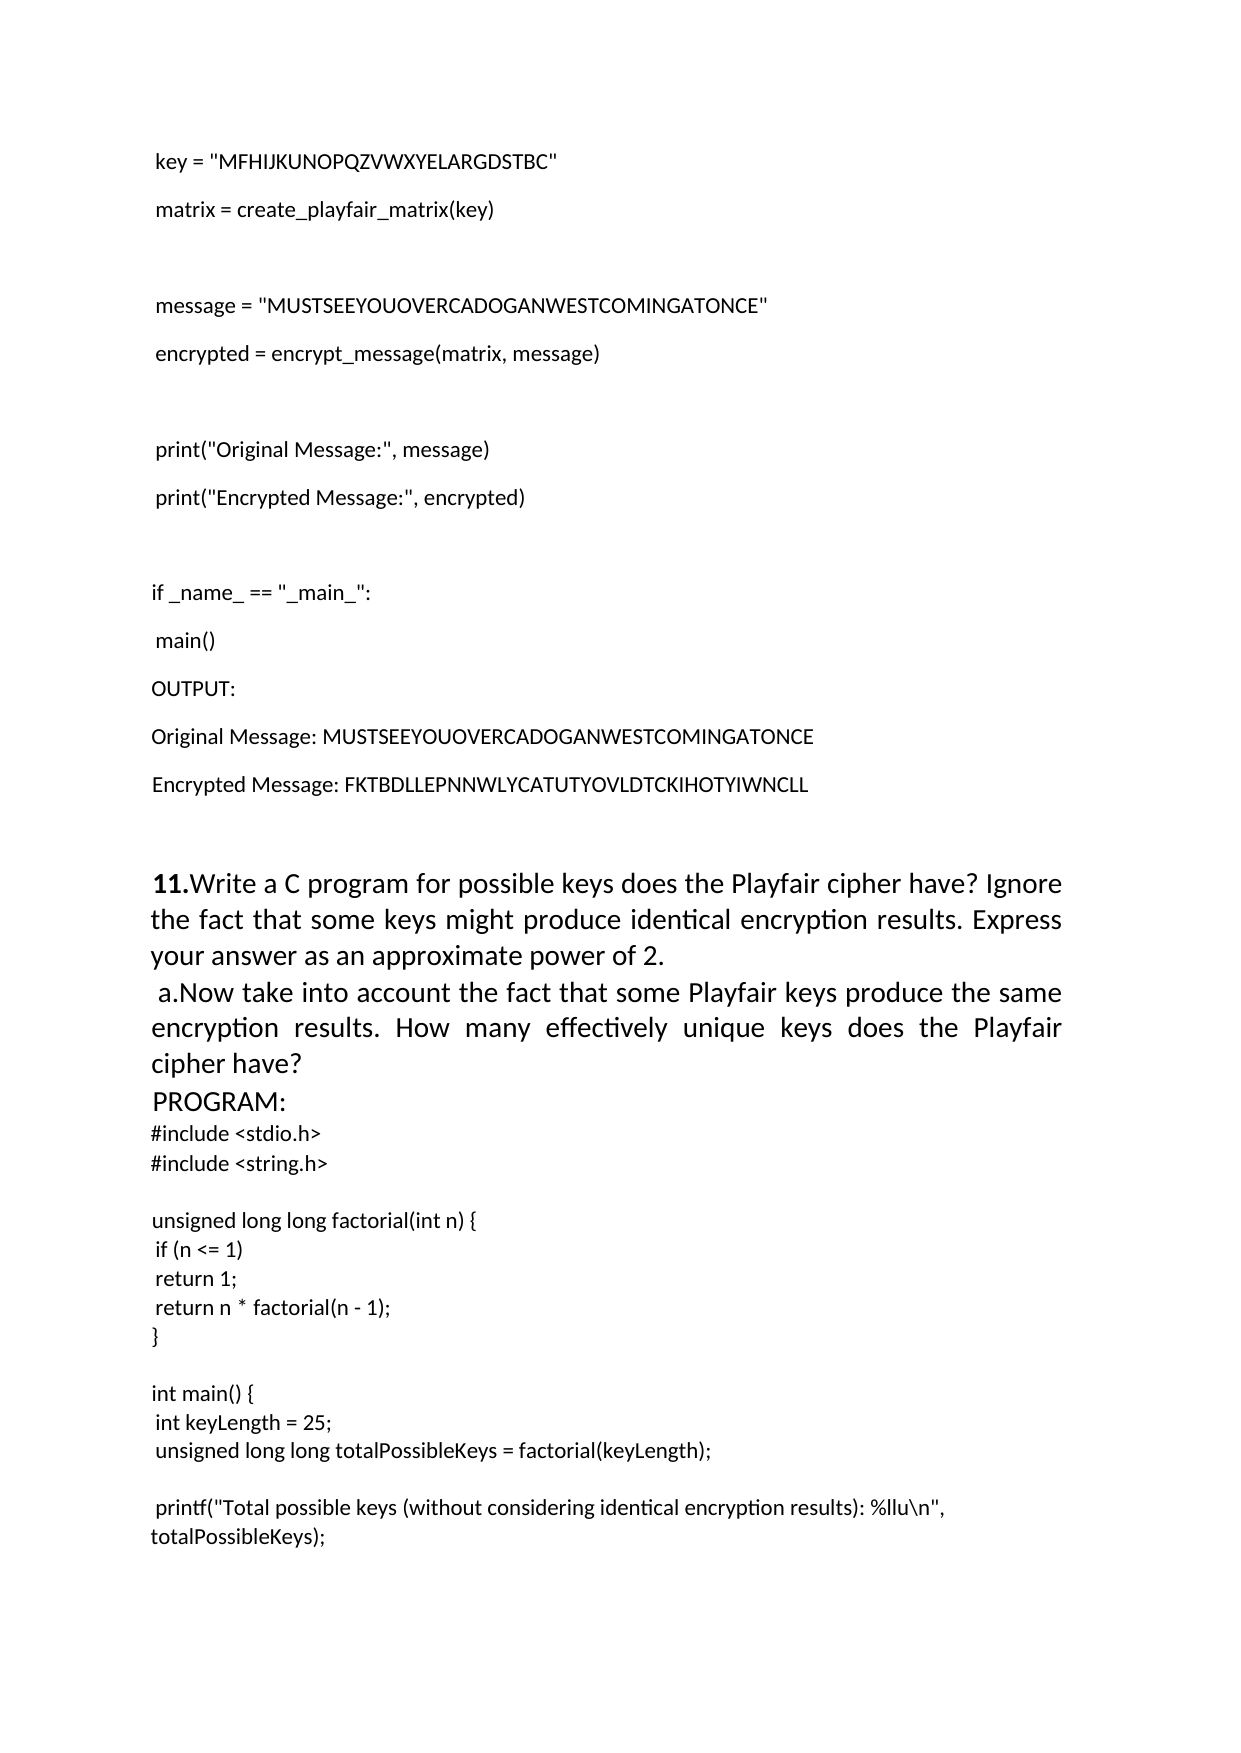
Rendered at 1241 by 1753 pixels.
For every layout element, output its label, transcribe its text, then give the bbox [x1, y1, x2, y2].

text #include <string.h> [150, 1149, 1097, 1177]
text Original Message: MUSTSEEYOUOVERCADOGANWESTCOMINGATONCE [151, 722, 1097, 750]
text print("Original Message:", message) [150, 435, 1097, 463]
text if (n <= 1) [150, 1235, 1097, 1263]
text int main() { [151, 1379, 1097, 1407]
text unsigned long long totalPossibleKeys = factorial(keyLength); [150, 1436, 1097, 1464]
text } [151, 1322, 1097, 1350]
text Encrypted Message: FKTBDLLEPNNWLYCATUTYOVLDTCKIHOTYIWNCLL [152, 770, 1097, 798]
text matrix = create_playfair_matrix(key) [150, 195, 1097, 223]
text return n * factorial(n - 1); [150, 1293, 1097, 1321]
text 11.Write a C program for possible keys does the Playfair cipher have? Ignore the fact that some keys might produce identical encryption results. Express your answer as an approximate power of 2. [150, 865, 1064, 972]
text PROGRAM: [152, 1083, 1097, 1118]
text a.Now take into account the fact that some Playfair keys produce the same encryption results. How many effectively unique keys does the Playfair cipher have? [151, 974, 1063, 1081]
text return 1; [150, 1264, 1097, 1292]
text print("Encrypted Message:", encrypted) [150, 483, 1097, 511]
text OUTPUT: [151, 674, 1097, 702]
text key = "MFHIJKUNOPQZVWXYELARGDSTBC" [150, 147, 1097, 175]
text if _name_ == "_main_": [151, 578, 1097, 606]
text message = "MUSTSEEYOUOVERCADOGANWESTCOMINGATONCE" [150, 291, 1097, 319]
text #include <stdio.h> [150, 1119, 1097, 1148]
text int keyLength = 25; [150, 1408, 1097, 1436]
text main() [150, 626, 1097, 654]
text unsigned long long factorial(int n) { [152, 1206, 1097, 1234]
text printf("Total possible keys (without considering identical encryption results): %llu\n", totalPossibleKeys); [150, 1493, 1063, 1550]
text encrypted = encrypt_message(matrix, message) [150, 339, 1097, 367]
